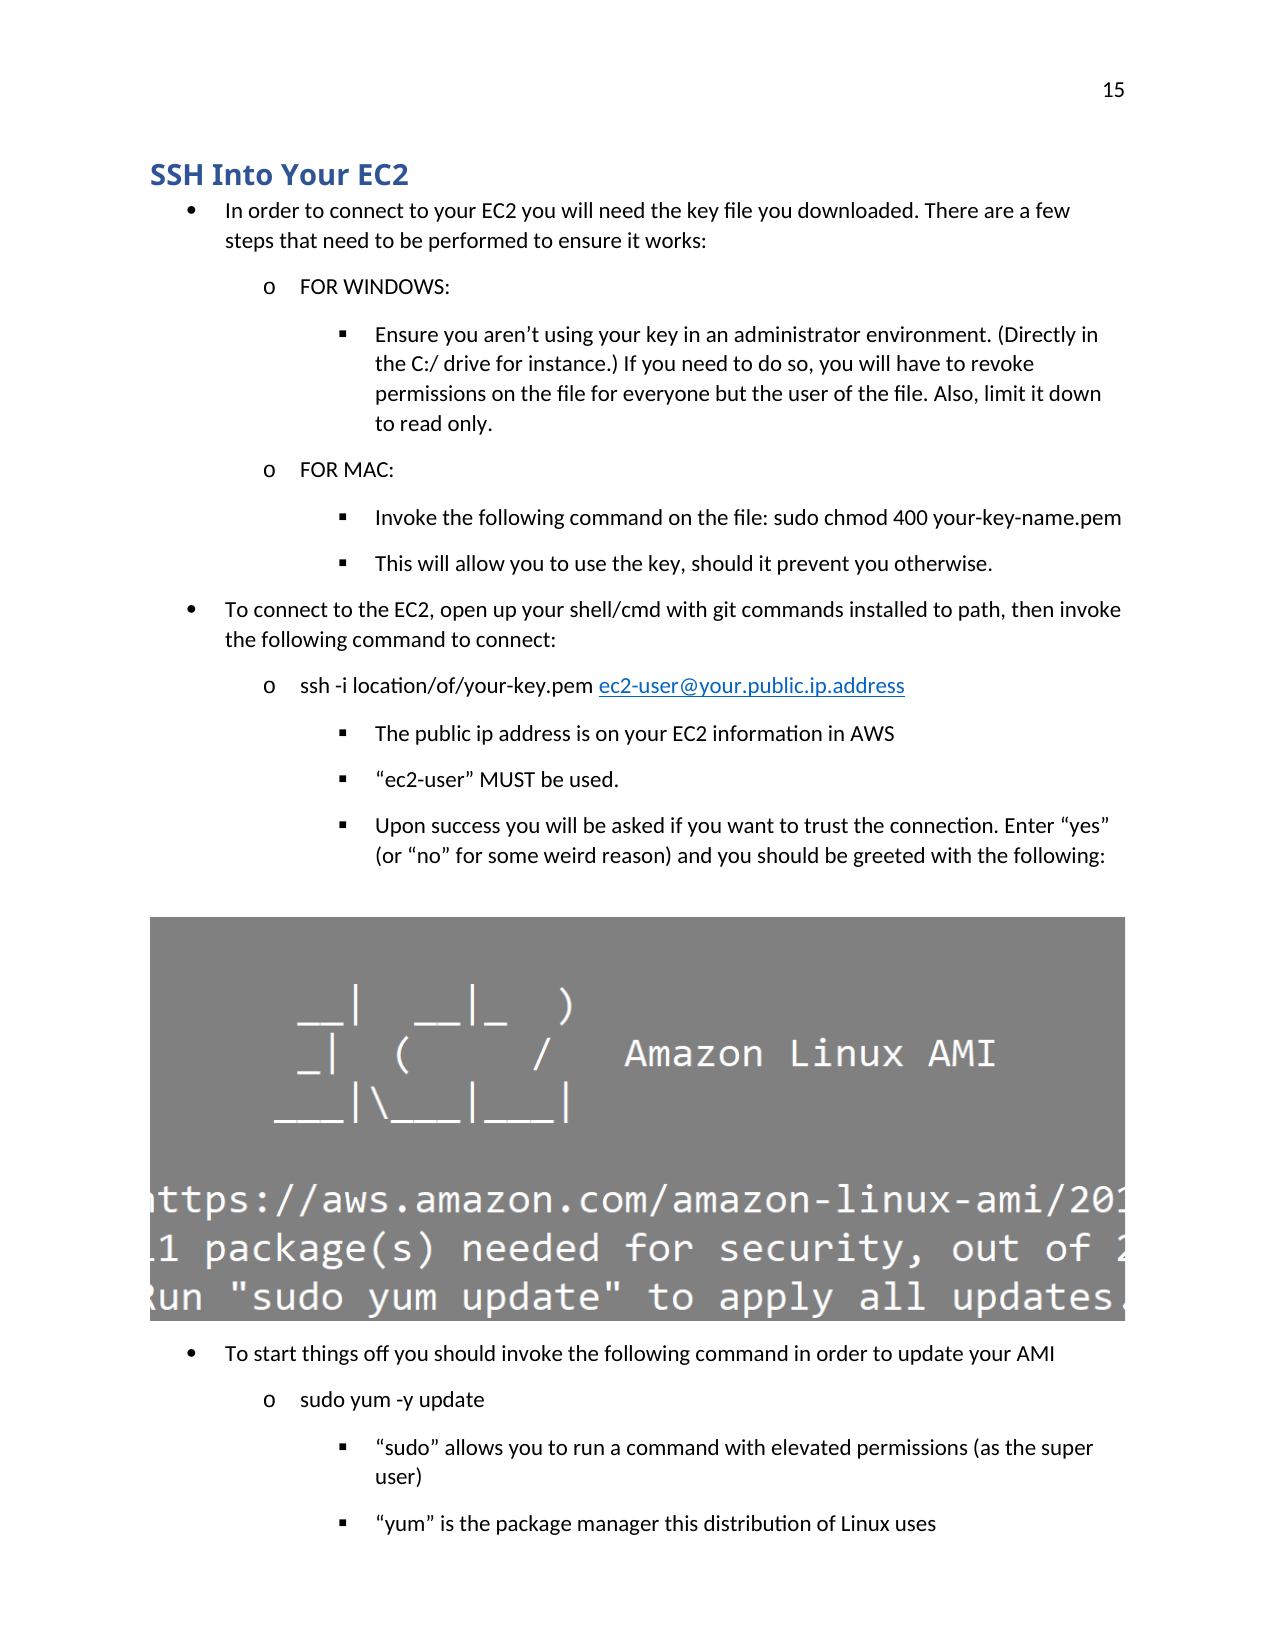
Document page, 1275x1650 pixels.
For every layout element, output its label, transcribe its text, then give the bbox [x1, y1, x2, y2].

list “sudo” allows you to run a command with elevated permissions (as the super user) [337, 1433, 1125, 1490]
list FOR MAC: [262, 455, 1125, 484]
list To start things off you should invoke the following command in order to update your AMI [187, 1339, 1125, 1367]
list In order to connect to your EC2 you will need the key file you downloaded. There are a few steps that need to be performed to ensure it works: [187, 196, 1125, 254]
list The public ip address is on your EC2 information in AWS [337, 719, 1125, 747]
list sudo yum -y update [262, 1385, 1125, 1414]
list ssh -i location/of/your-key.pem ec2-user@your.public.ip.address [262, 671, 1125, 701]
list FOR WINDOWS: [262, 272, 1125, 301]
list “ec2-user” MUST be used. [337, 765, 1125, 793]
list To connect to the EC2, open up your shell/cmd with git commands installed to path, then invoke the following command to connect: [187, 595, 1125, 653]
list This will allow you to use the key, should it prevent you otherwise. [337, 549, 1125, 577]
list Ensure you aren’t using your key in an administrator environment. (Directly in the C:/ drive for instance.) If you need to do so, you will have to revoke permissions on the file for everyone but the user of the file. Also, limit it down to read only. [337, 320, 1125, 437]
list Upon success you will be asked if you want to trust the connection. Enter “yes” (or “no” for some weird reason) and you should be greeted with the following: [337, 812, 1125, 869]
list Invoke the following command on the file: sudo chmod 400 your-key-name.pem [337, 503, 1125, 531]
list “yum” is the package manager this distribution of Linux uses [337, 1509, 1125, 1537]
subtitle SSH Into Your EC2 [150, 154, 1125, 194]
